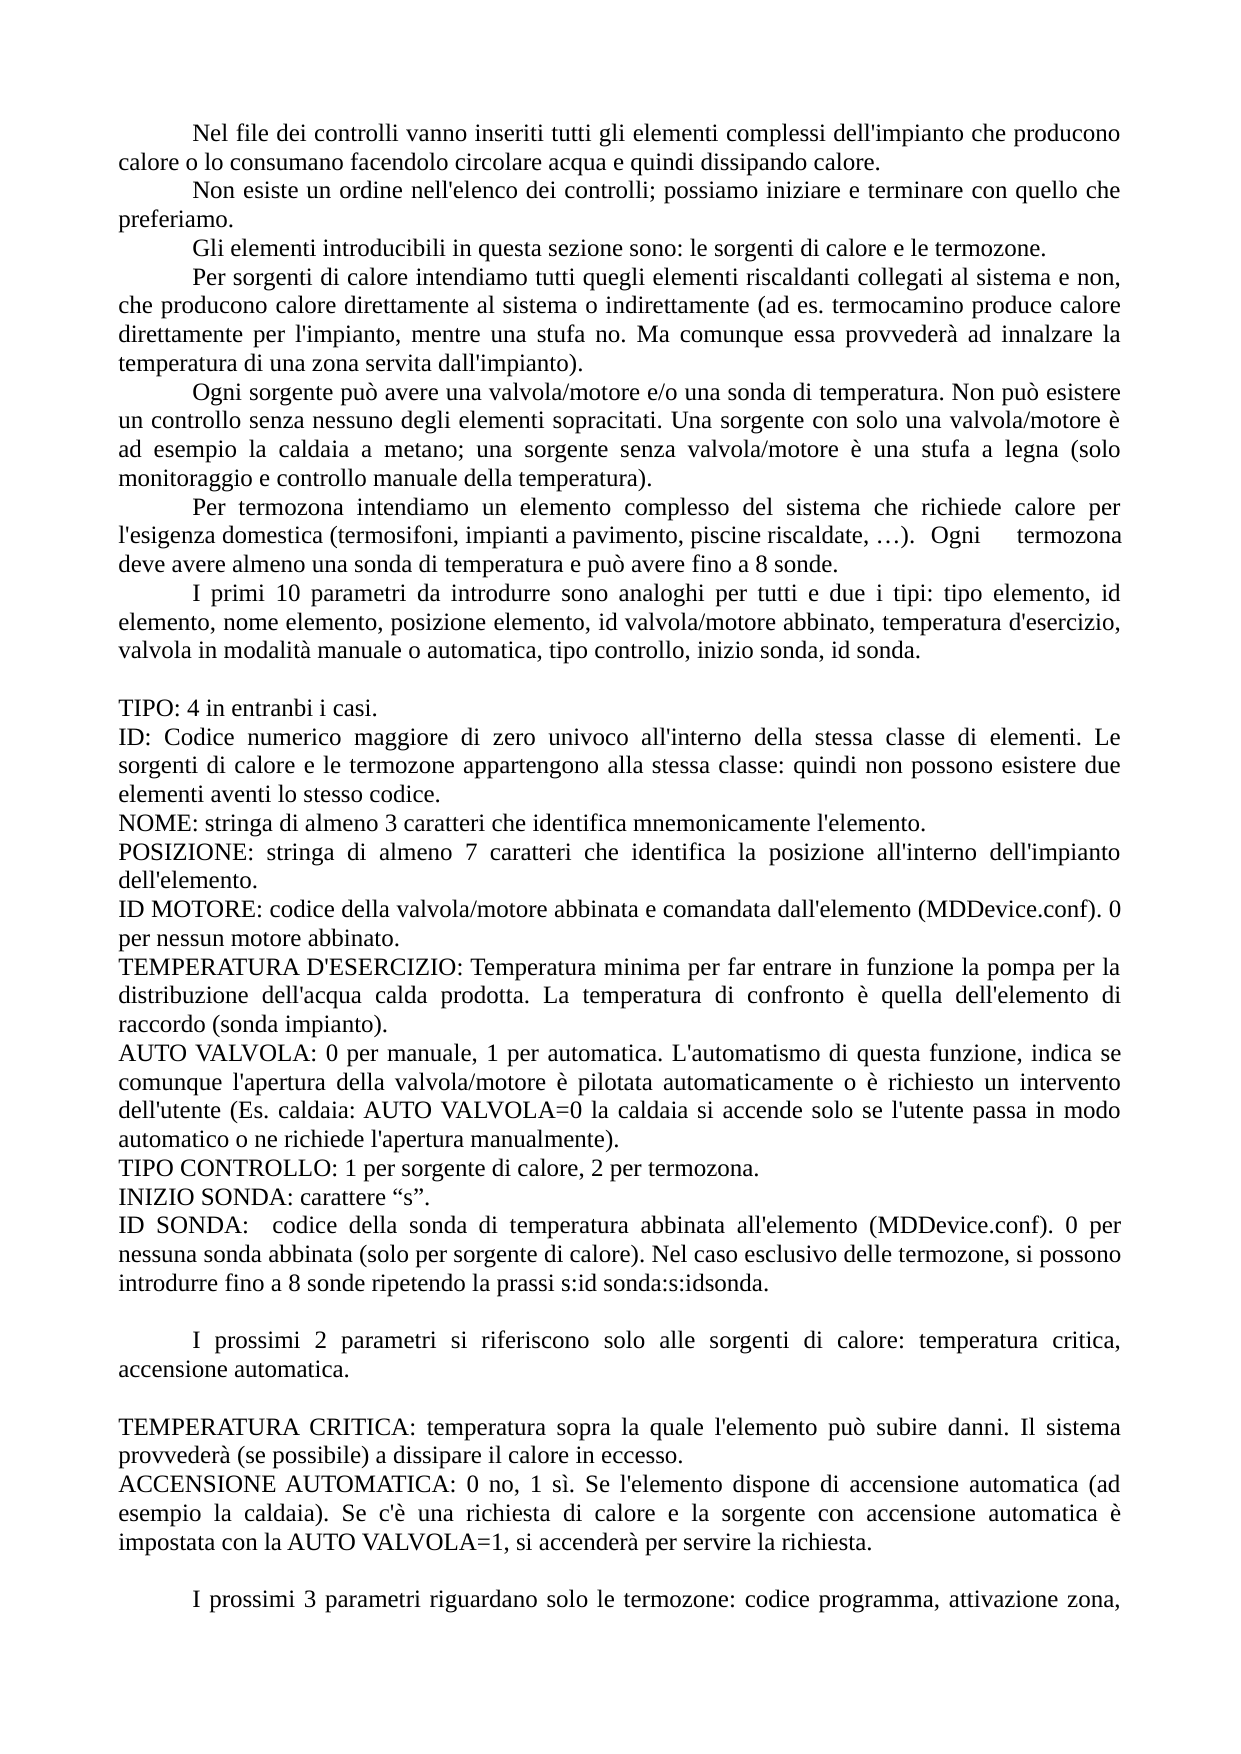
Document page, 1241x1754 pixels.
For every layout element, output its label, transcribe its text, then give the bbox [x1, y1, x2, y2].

text Per termozona intendiamo un elemento complesso del sistema che richiede calore per l'esigenza domestica (termosifoni, impianti a pavimento, piscine riscaldate, …). Ogni termozona deve avere almeno una sonda di temperatura e può avere fino a 8 sonde. [118, 492, 1122, 578]
text Non esiste un ordine nell'elenco dei controlli; possiamo iniziare e terminare con quello che preferiamo. [118, 176, 1122, 233]
text AUTO VALVOLA: 0 per manuale, 1 per automatica. L'automatismo di questa funzione, indica se comunque l'apertura della valvola/motore è pilotata automaticamente o è richiesto un intervento dell'utente (Es. caldaia: AUTO VALVOLA=0 la caldaia si accende solo se l'utente passa in modo automatico o ne richiede l'apertura manualmente). [118, 1038, 1122, 1153]
text Ogni sorgente può avere una valvola/motore e/o una sonda di temperatura. Non può esistere un controllo senza nessuno degli elementi sopracitati. Una sorgente con solo una valvola/motore è ad esempio la caldaia a metano; una sorgente senza valvola/motore è una stufa a legna (solo monitoraggio e controllo manuale della temperatura). [118, 377, 1122, 492]
text TIPO CONTROLLO: 1 per sorgente di calore, 2 per termozona. [118, 1153, 1122, 1182]
text POSIZIONE: stringa di almeno 7 caratteri che identifica la posizione all'interno dell'impianto dell'elemento. [118, 837, 1122, 894]
text I primi 10 parametri da introdurre sono analoghi per tutti e due i tipi: tipo elemento, id elemento, nome elemento, posizione elemento, id valvola/motore abbinato, temperatura d'esercizio, valvola in modalità manuale o automatica, tipo controllo, inizio sonda, id sonda. [118, 578, 1122, 664]
text INIZIO SONDA: carattere “s”. [118, 1182, 1122, 1211]
text TEMPERATURA D'ESERCIZIO: Temperatura minima per far entrare in funzione la pompa per la distribuzione dell'acqua calda prodotta. La temperatura di confronto è quella dell'elemento di raccordo (sonda impianto). [118, 952, 1122, 1038]
text I prossimi 3 parametri riguardano solo le termozone: codice programma, attivazione zona, [118, 1584, 1122, 1613]
text ID SONDA: codice della sonda di temperatura abbinata all'elemento (MDDevice.conf). 0 per nessuna sonda abbinata (solo per sorgente di calore). Nel caso esclusivo delle termozone, si possono introdurre fino a 8 sonde ripetendo la prassi s:id sonda:s:idsonda. [118, 1211, 1122, 1297]
text TEMPERATURA CRITICA: temperatura sopra la quale l'elemento può subire danni. Il sistema provvederà (se possibile) a dissipare il calore in eccesso. [118, 1412, 1122, 1469]
text Gli elementi introducibili in questa sezione sono: le sorgenti di calore e le termozone. [118, 233, 1122, 262]
text ID MOTORE: codice della valvola/motore abbinata e comandata dall'elemento (MDDevice.conf). 0 per nessun motore abbinato. [118, 894, 1122, 952]
text ID: Codice numerico maggiore di zero univoco all'interno della stessa classe di elementi. Le sorgenti di calore e le termozone appartengono alla stessa classe: quindi non possono esistere due elementi aventi lo stesso codice. [118, 722, 1122, 808]
text Nel file dei controlli vanno inseriti tutti gli elementi complessi dell'impianto che producono calore o lo consumano facendolo circolare acqua e quindi dissipando calore. [118, 118, 1122, 176]
text NOME: stringa di almeno 3 caratteri che identifica mnemonicamente l'elemento. [118, 808, 1122, 837]
text ACCENSIONE AUTOMATICA: 0 no, 1 sì. Se l'elemento dispone di accensione automatica (ad esempio la caldaia). Se c'è una richiesta di calore e la sorgente con accensione automatica è impostata con la AUTO VALVOLA=1, si accenderà per servire la richiesta. [118, 1469, 1122, 1556]
text I prossimi 2 parametri si riferiscono solo alle sorgenti di calore: temperatura critica, accensione automatica. [118, 1326, 1122, 1383]
text TIPO: 4 in entranbi i casi. [118, 693, 1122, 722]
text Per sorgenti di calore intendiamo tutti quegli elementi riscaldanti collegati al sistema e non, che producono calore direttamente al sistema o indirettamente (ad es. termocamino produce calore direttamente per l'impianto, mentre una stufa no. Ma comunque essa provvederà ad innalzare la temperatura di una zona servita dall'impianto). [118, 262, 1122, 377]
